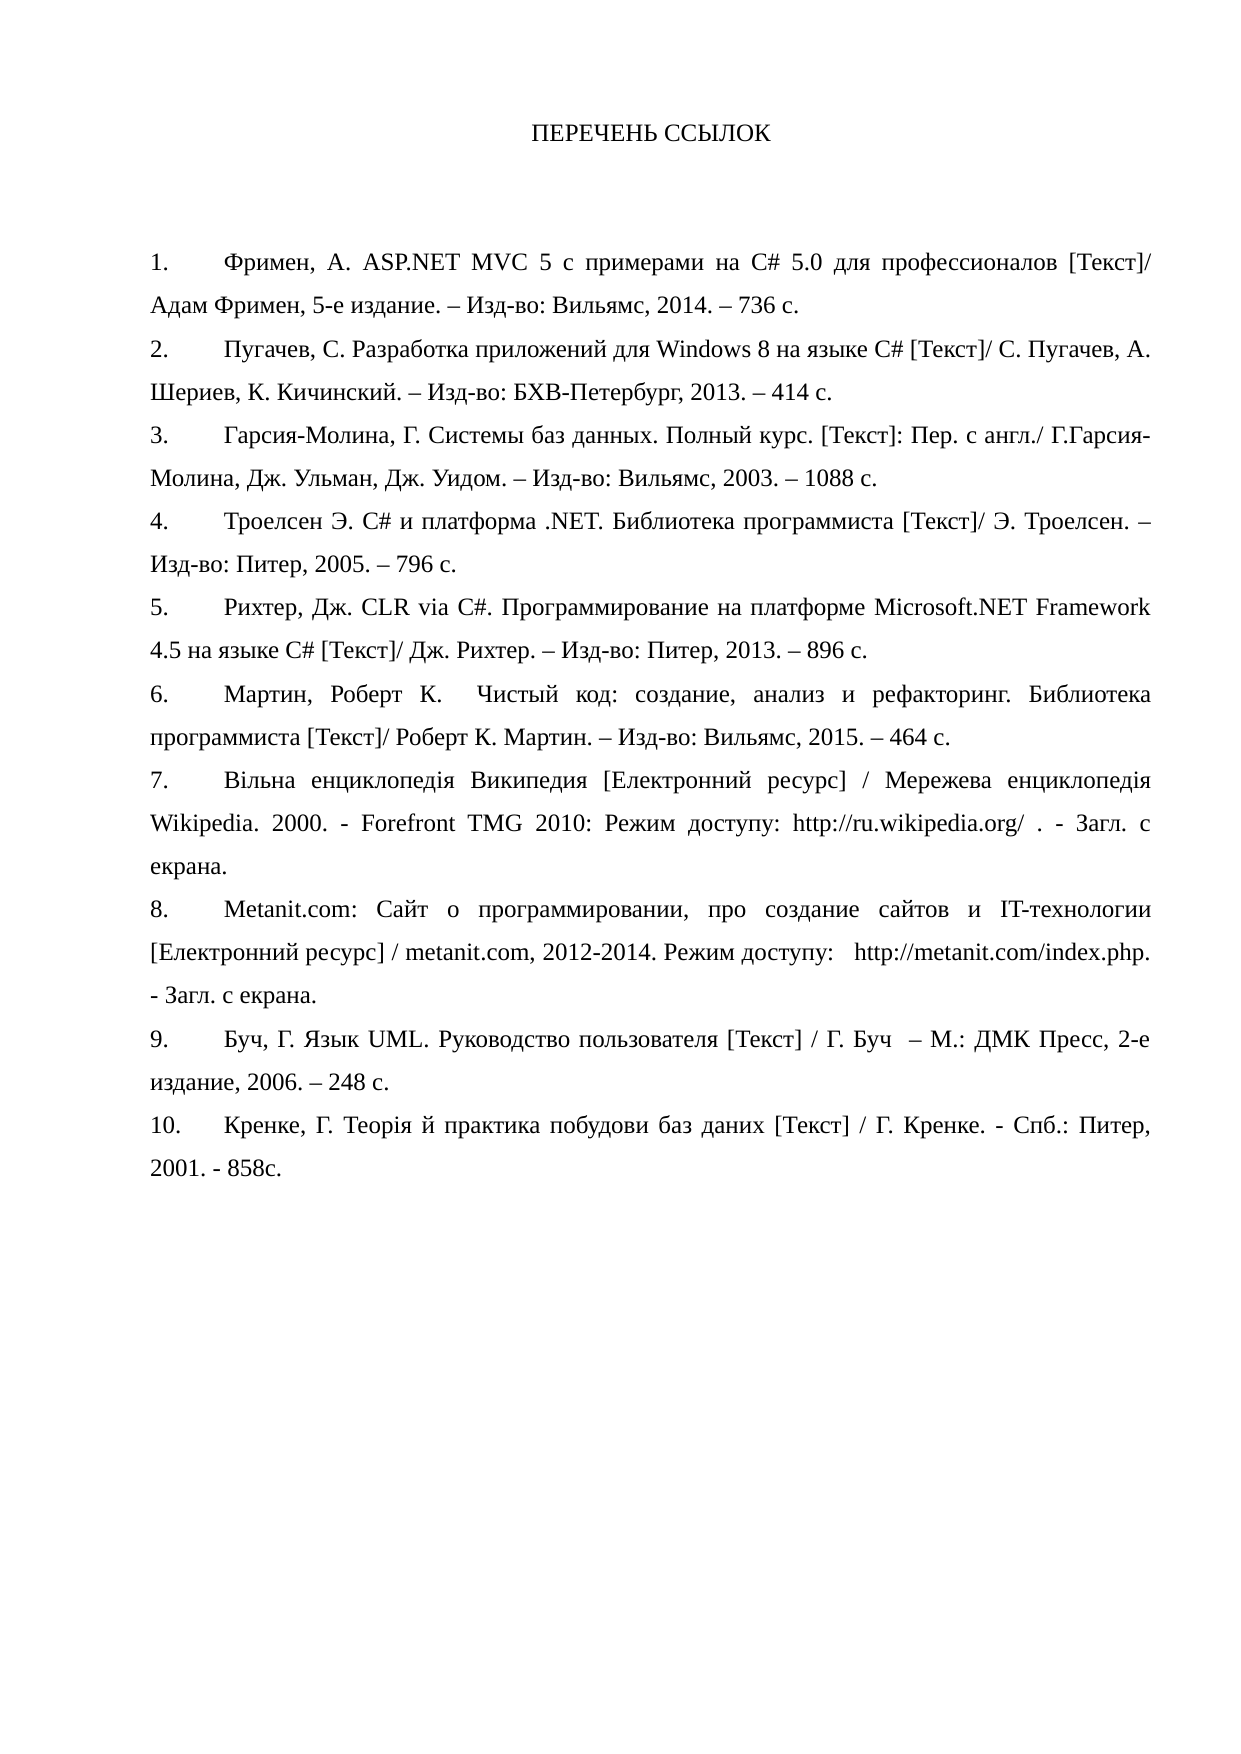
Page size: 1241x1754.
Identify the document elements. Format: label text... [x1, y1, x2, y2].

text 10. Кренке, Г. Теорія й практика побудови баз даних [Текст] / Г. Кренке. - Спб.: Питер, 2001. - 858с. [150, 1110, 1152, 1182]
text 5. Рихтер, Дж. CLR via C#. Программирование на платформе Microsoft.NET Framework 4.5 на языке C# [Текст]/ Дж. Рихтер. – Изд-во: Питер, 2013. – 896 с. [150, 592, 1152, 664]
text ПЕРЕЧЕНЬ ССЫЛОК [150, 118, 1152, 147]
text 8. Metanit.сom: Сайт о программировании, про создание сайтов и IT-технологии [Електронний ресурс] / metanit.com, 2012-2014. Режим доступу: http://metanit.com/index.php. - Загл. с екрана. [150, 894, 1152, 1009]
text 7. Вільна енциклопедія Википедия [Електронний ресурс] / Мережева енциклопедія Wikipedia. 2000. - Forefront TMG 2010: Режим доступу: http://ru.wikipedia.org/ . - Загл. с екрана. [150, 765, 1152, 880]
text 4. Троелсен Э. C# и платформа .NET. Библиотека программиста [Текст]/ Э. Троелсен. – Изд-во: Питер, 2005. – 796 с. [150, 506, 1152, 578]
text 6. Мартин, Роберт К. Чистый код: создание, анализ и рефакторинг. Библиотека программиста [Текст]/ Роберт К. Мартин. – Изд-во: Вильямс, 2015. – 464 с. [150, 679, 1152, 751]
text 3. Гарсия-Молина, Г. Системы баз данных. Полный курс. [Текст]: Пер. с англ./ Г.Гарсия-Молина, Дж. Ульман, Дж. Уидом. – Изд-во: Вильямс, 2003. – 1088 с. [150, 420, 1152, 492]
text 2. Пугачев, С. Разработка приложений для Windows 8 на языке C# [Текст]/ С. Пугачев, А. Шериев, К. Кичинский. – Изд-во: БХВ-Петербург, 2013. – 414 с. [150, 334, 1152, 406]
text 9. Буч, Г. Язык UML. Руководство пользователя [Текст] / Г. Буч – М.: ДМК Пресс, 2-е издание, 2006. – 248 с. [150, 1024, 1152, 1096]
text 1. Фримен, А. ASP.NET MVC 5 с примерами на C# 5.0 для профессионалов [Текст]/ Адам Фримен, 5-е издание. – Изд-во: Вильямс, 2014. – 736 с. [150, 247, 1152, 319]
